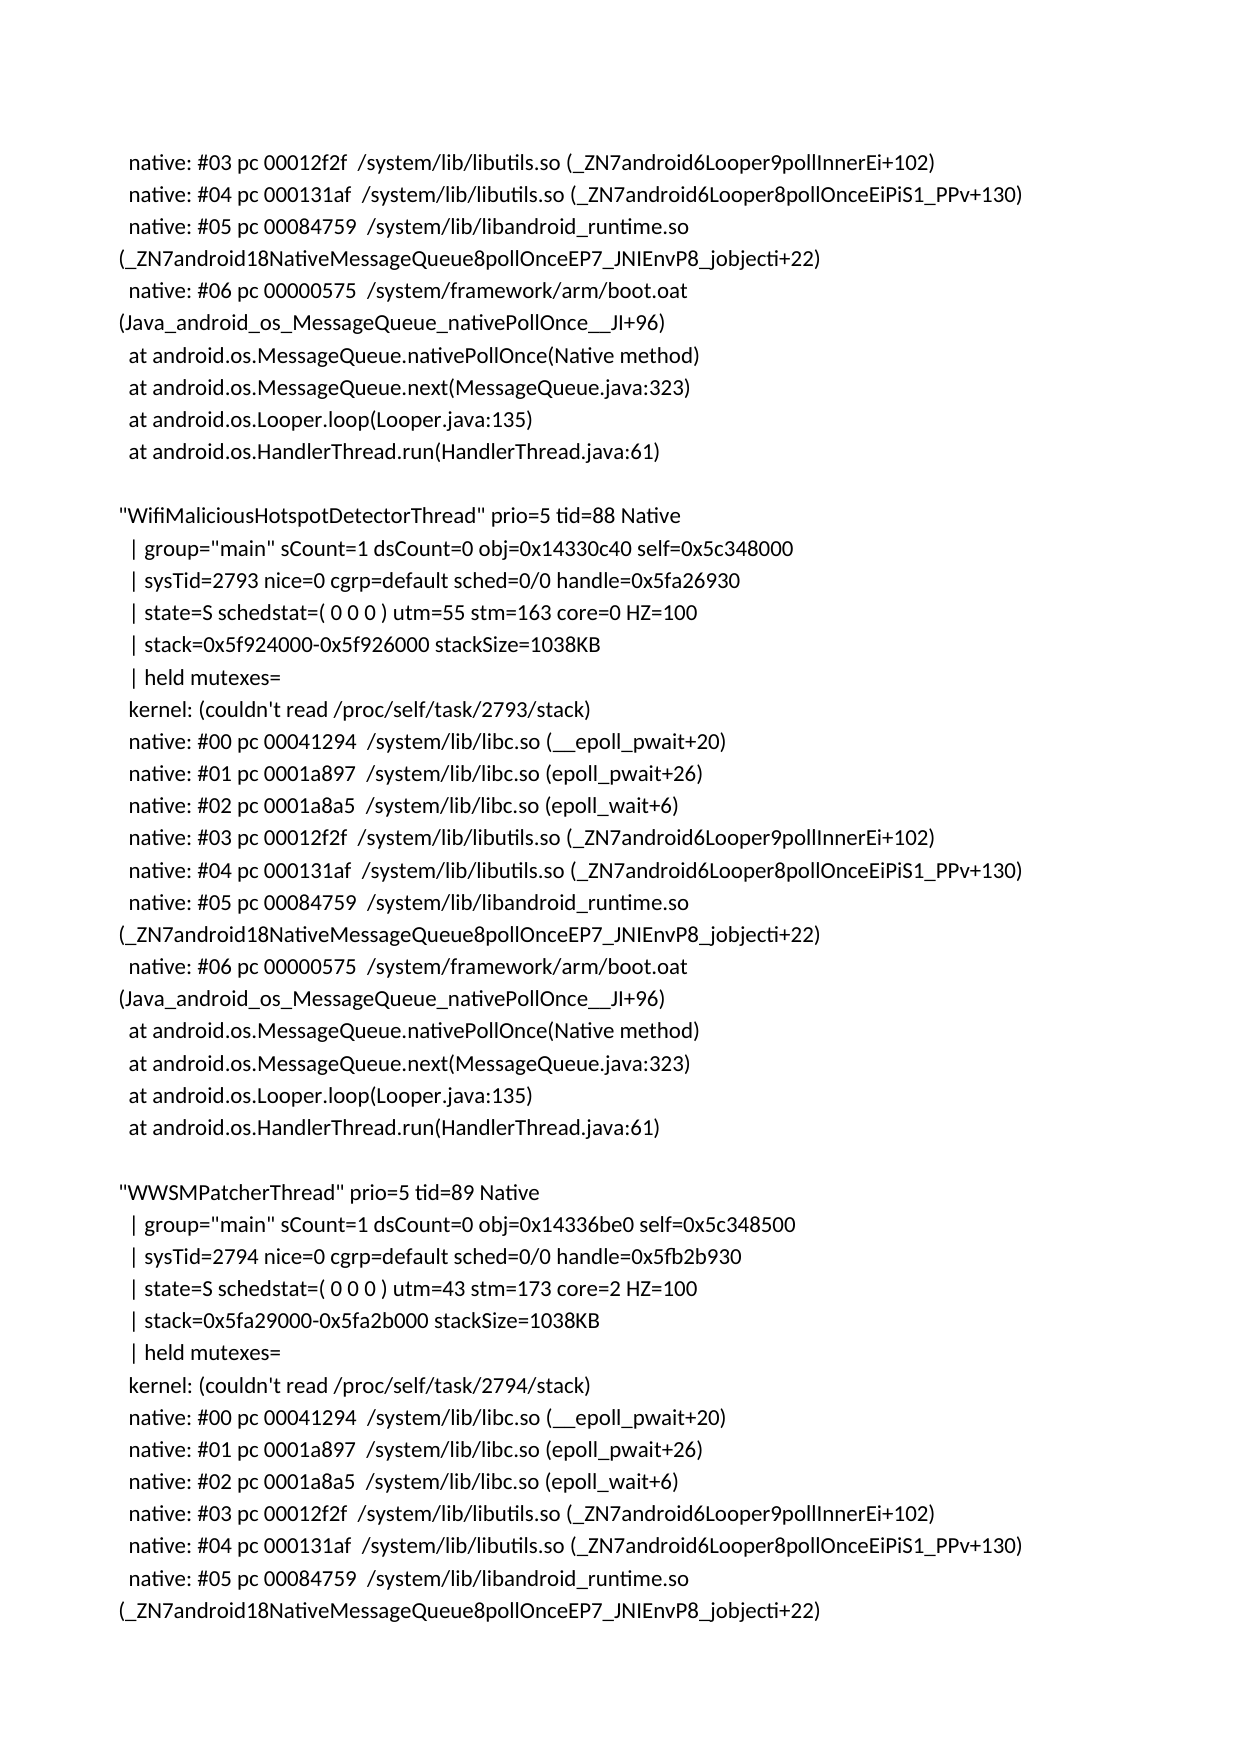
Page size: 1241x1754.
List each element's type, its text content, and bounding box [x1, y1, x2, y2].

text at android.os.Looper.loop(Looper.java:135) [118, 405, 1122, 433]
text native: #00 pc 00041294 /system/lib/libc.so (__epoll_pwait+20) [118, 727, 1122, 755]
text | stack=0x5fa29000-0x5fa2b000 stackSize=1038KB [118, 1306, 1122, 1334]
text kernel: (couldn't read /proc/self/task/2794/stack) [118, 1371, 1122, 1399]
text | held mutexes= [118, 1338, 1122, 1367]
text "WifiMaliciousHotspotDetectorThread" prio=5 tid=88 Native [118, 502, 1122, 530]
text at android.os.Looper.loop(Looper.java:135) [118, 1081, 1122, 1109]
text at android.os.HandlerThread.run(HandlerThread.java:61) [118, 437, 1122, 465]
text native: #04 pc 000131af /system/lib/libutils.so (_ZN7android6Looper8pollOnceEiPiS1_PPv+130) [118, 180, 1122, 208]
text native: #02 pc 0001a8a5 /system/lib/libc.so (epoll_wait+6) [118, 791, 1122, 819]
text | sysTid=2793 nice=0 cgrp=default sched=0/0 handle=0x5fa26930 [118, 566, 1122, 594]
text at android.os.MessageQueue.next(MessageQueue.java:323) [118, 373, 1122, 401]
text | held mutexes= [118, 663, 1122, 691]
text kernel: (couldn't read /proc/self/task/2793/stack) [118, 695, 1122, 723]
text "WWSMPatcherThread" prio=5 tid=89 Native [118, 1178, 1122, 1206]
text at android.os.MessageQueue.next(MessageQueue.java:323) [118, 1049, 1122, 1077]
text native: #05 pc 00084759 /system/lib/libandroid_runtime.so (_ZN7android18NativeMessageQueue8pollOnceEP7_JNIEnvP8_jobjecti+22) [118, 888, 1122, 948]
text native: #05 pc 00084759 /system/lib/libandroid_runtime.so (_ZN7android18NativeMessageQueue8pollOnceEP7_JNIEnvP8_jobjecti+22) [118, 212, 1122, 272]
text native: #01 pc 0001a897 /system/lib/libc.so (epoll_pwait+26) [118, 1435, 1122, 1463]
text native: #00 pc 00041294 /system/lib/libc.so (__epoll_pwait+20) [118, 1403, 1122, 1431]
text native: #04 pc 000131af /system/lib/libutils.so (_ZN7android6Looper8pollOnceEiPiS1_PPv+130) [118, 856, 1122, 884]
text | sysTid=2794 nice=0 cgrp=default sched=0/0 handle=0x5fb2b930 [118, 1242, 1122, 1270]
text native: #03 pc 00012f2f /system/lib/libutils.so (_ZN7android6Looper9pollInnerEi+102) [118, 823, 1122, 852]
text native: #06 pc 00000575 /system/framework/arm/boot.oat (Java_android_os_MessageQueue_nativePollOnce__JI+96) [118, 952, 1122, 1012]
text at android.os.HandlerThread.run(HandlerThread.java:61) [118, 1113, 1122, 1141]
text native: #04 pc 000131af /system/lib/libutils.so (_ZN7android6Looper8pollOnceEiPiS1_PPv+130) [118, 1532, 1122, 1560]
text | group="main" sCount=1 dsCount=0 obj=0x14336be0 self=0x5c348500 [118, 1210, 1122, 1238]
text native: #02 pc 0001a8a5 /system/lib/libc.so (epoll_wait+6) [118, 1467, 1122, 1495]
text native: #06 pc 00000575 /system/framework/arm/boot.oat (Java_android_os_MessageQueue_nativePollOnce__JI+96) [118, 276, 1122, 337]
text native: #03 pc 00012f2f /system/lib/libutils.so (_ZN7android6Looper9pollInnerEi+102) [118, 1499, 1122, 1527]
text | state=S schedstat=( 0 0 0 ) utm=55 stm=163 core=0 HZ=100 [118, 598, 1122, 626]
text | stack=0x5f924000-0x5f926000 stackSize=1038KB [118, 630, 1122, 658]
text native: #05 pc 00084759 /system/lib/libandroid_runtime.so (_ZN7android18NativeMessageQueue8pollOnceEP7_JNIEnvP8_jobjecti+22) [118, 1564, 1122, 1624]
text | state=S schedstat=( 0 0 0 ) utm=43 stm=173 core=2 HZ=100 [118, 1274, 1122, 1302]
text | group="main" sCount=1 dsCount=0 obj=0x14330c40 self=0x5c348000 [118, 534, 1122, 562]
text at android.os.MessageQueue.nativePollOnce(Native method) [118, 341, 1122, 369]
text at android.os.MessageQueue.nativePollOnce(Native method) [118, 1017, 1122, 1045]
text native: #03 pc 00012f2f /system/lib/libutils.so (_ZN7android6Looper9pollInnerEi+102) [118, 148, 1122, 176]
text native: #01 pc 0001a897 /system/lib/libc.so (epoll_pwait+26) [118, 759, 1122, 787]
